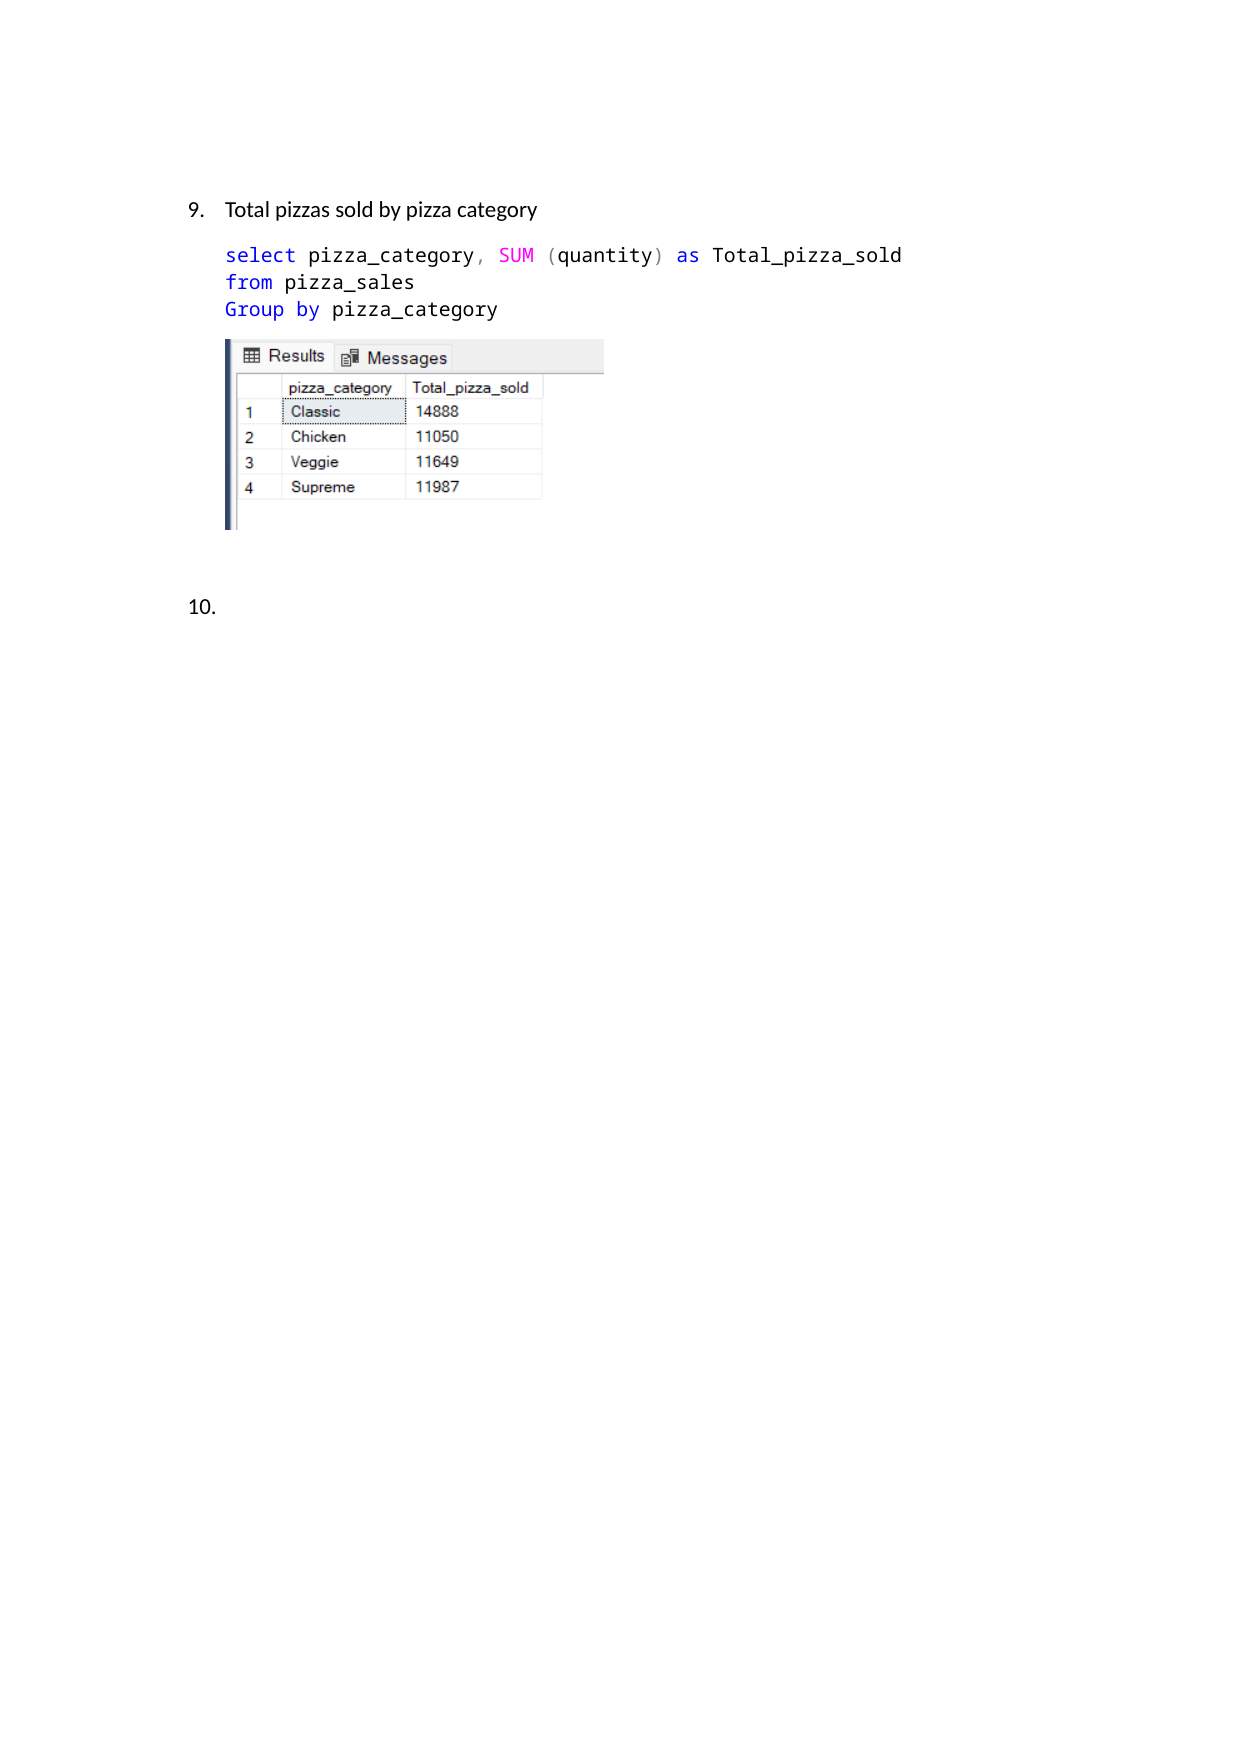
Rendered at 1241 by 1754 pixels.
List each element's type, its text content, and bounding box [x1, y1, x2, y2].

list select pizza_category, SUM (quantity) as Total_pizza_sold [225, 241, 1090, 268]
list Total pizzas sold by pizza category [187, 196, 1090, 223]
list Group by pizza_category [225, 295, 1090, 322]
list from pizza_sales [225, 268, 1090, 295]
